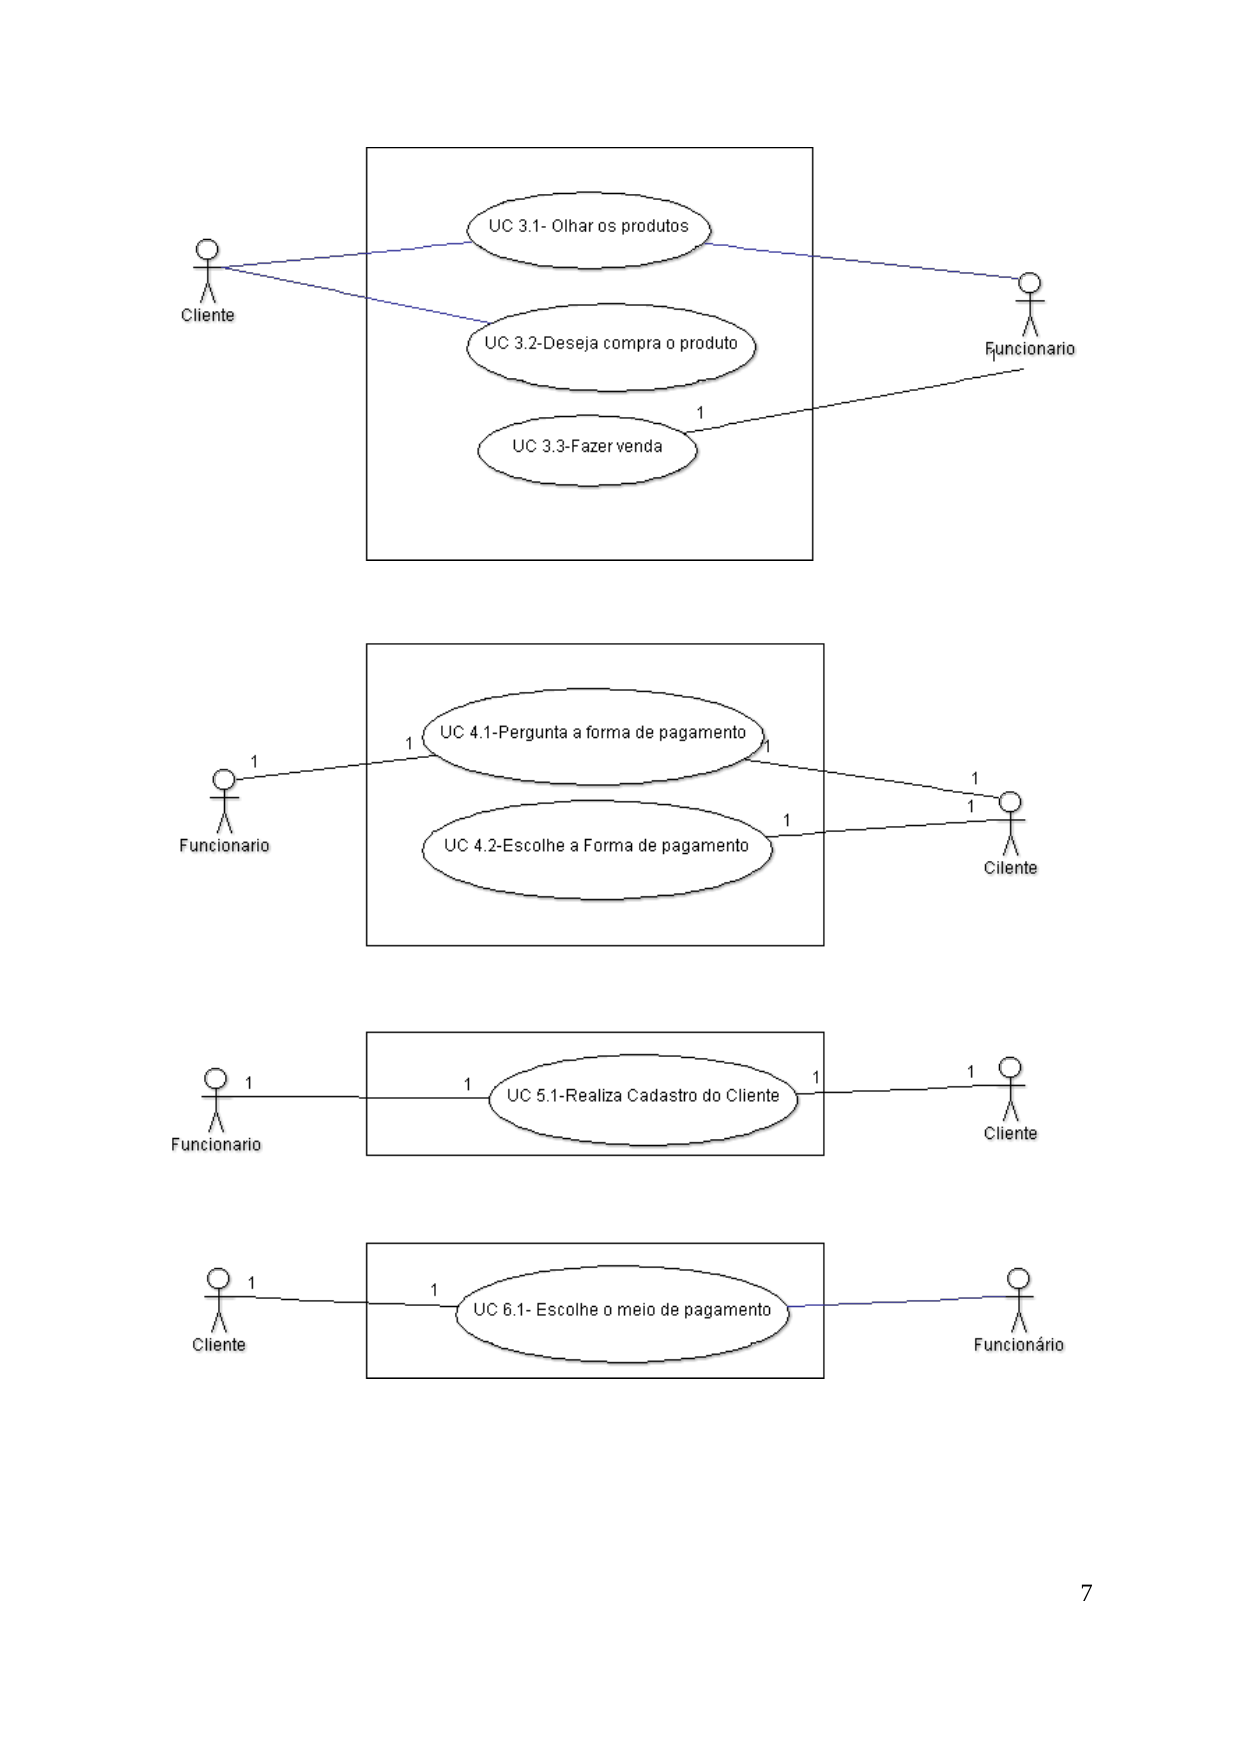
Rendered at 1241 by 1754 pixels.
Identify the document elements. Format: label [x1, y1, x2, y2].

picture [132, 1240, 1137, 1379]
picture [132, 1029, 1137, 1159]
picture [132, 147, 1137, 561]
picture [132, 642, 1137, 948]
